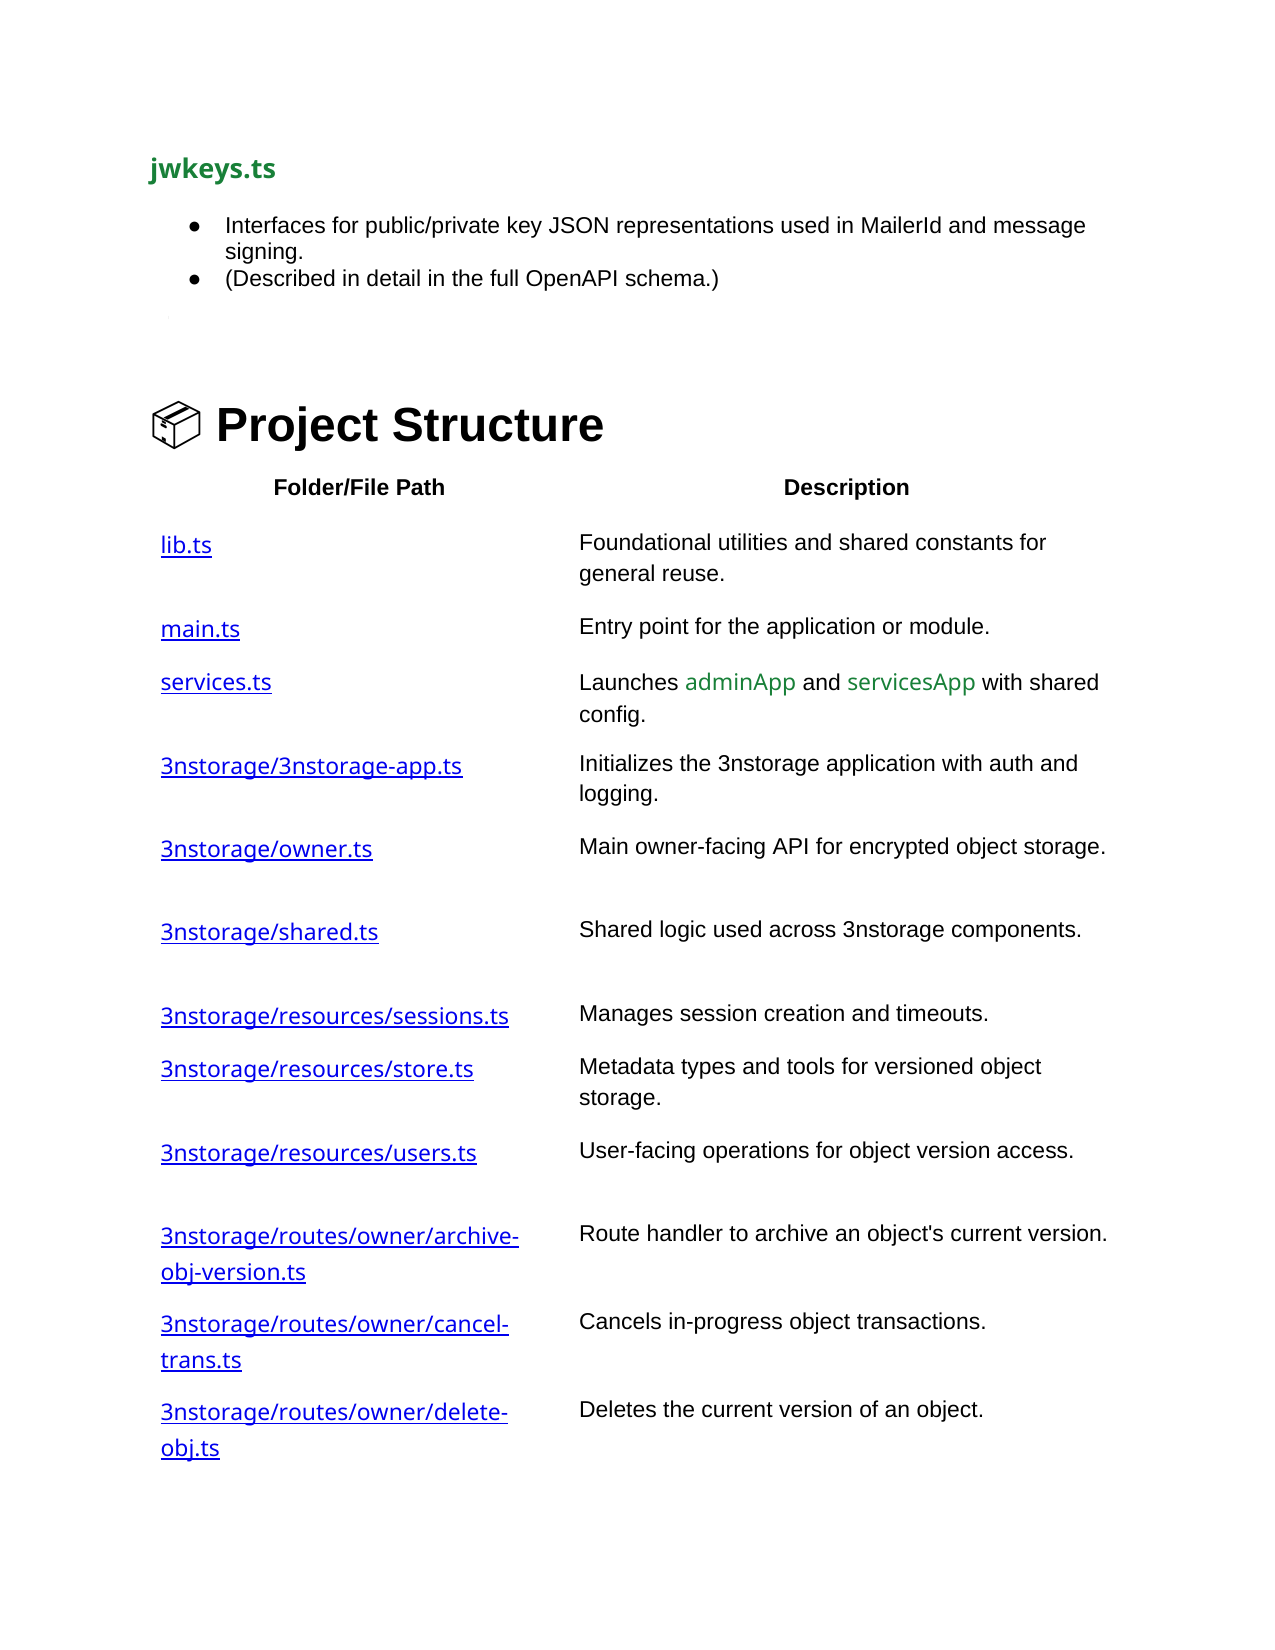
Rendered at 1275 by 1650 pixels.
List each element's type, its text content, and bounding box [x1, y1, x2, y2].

table_cell 3nstorage/resources/users.ts [150, 1126, 568, 1209]
subtitle jwkeys.ts [150, 150, 1125, 187]
table_cell 3nstorage/resources/store.ts [150, 1043, 568, 1126]
list Interfaces for public/private key JSON representations used in MailerId and message signing. [187, 212, 1125, 264]
subtitle 📦 Project Structure [150, 396, 1125, 451]
table_cell Launches adminApp and servicesApp with shared config. [569, 656, 1125, 739]
table_cell 3nstorage/owner.ts [150, 823, 568, 906]
table_cell 3nstorage/routes/owner/delete-obj.ts [150, 1386, 568, 1474]
table_cell User-facing operations for object version access. [569, 1126, 1125, 1209]
table_cell 3nstorage/routes/owner/archive-obj-version.ts [150, 1210, 568, 1298]
table_cell Manages session creation and timeouts. [569, 989, 1125, 1043]
table_cell Cancels in-progress object transactions. [569, 1298, 1125, 1386]
table_cell Shared logic used across 3nstorage components. [569, 906, 1125, 989]
table_cell Deletes the current version of an object. [569, 1386, 1125, 1474]
list (Described in detail in the full OpenAPI schema.) [187, 264, 1125, 291]
table_header Folder/File Path [150, 464, 568, 519]
table_cell 3nstorage/resources/sessions.ts [150, 989, 568, 1043]
table_cell Main owner-facing API for encrypted object storage. [569, 823, 1125, 906]
table_cell Foundational utilities and shared constants for general reuse. [569, 519, 1125, 602]
table_cell 3nstorage/3nstorage-app.ts [150, 739, 568, 823]
table_cell services.ts [150, 656, 568, 739]
table_cell Entry point for the application or module. [569, 602, 1125, 656]
table_cell main.ts [150, 602, 568, 656]
table_cell lib.ts [150, 519, 568, 602]
table_cell Initializes the 3nstorage application with auth and logging. [569, 739, 1125, 823]
table_header Description [569, 464, 1125, 519]
table_cell Metadata types and tools for versioned object storage. [569, 1043, 1125, 1126]
table_cell Route handler to archive an object's current version. [569, 1210, 1125, 1298]
table_cell 3nstorage/routes/owner/cancel-trans.ts [150, 1298, 568, 1386]
table_cell 3nstorage/shared.ts [150, 906, 568, 989]
